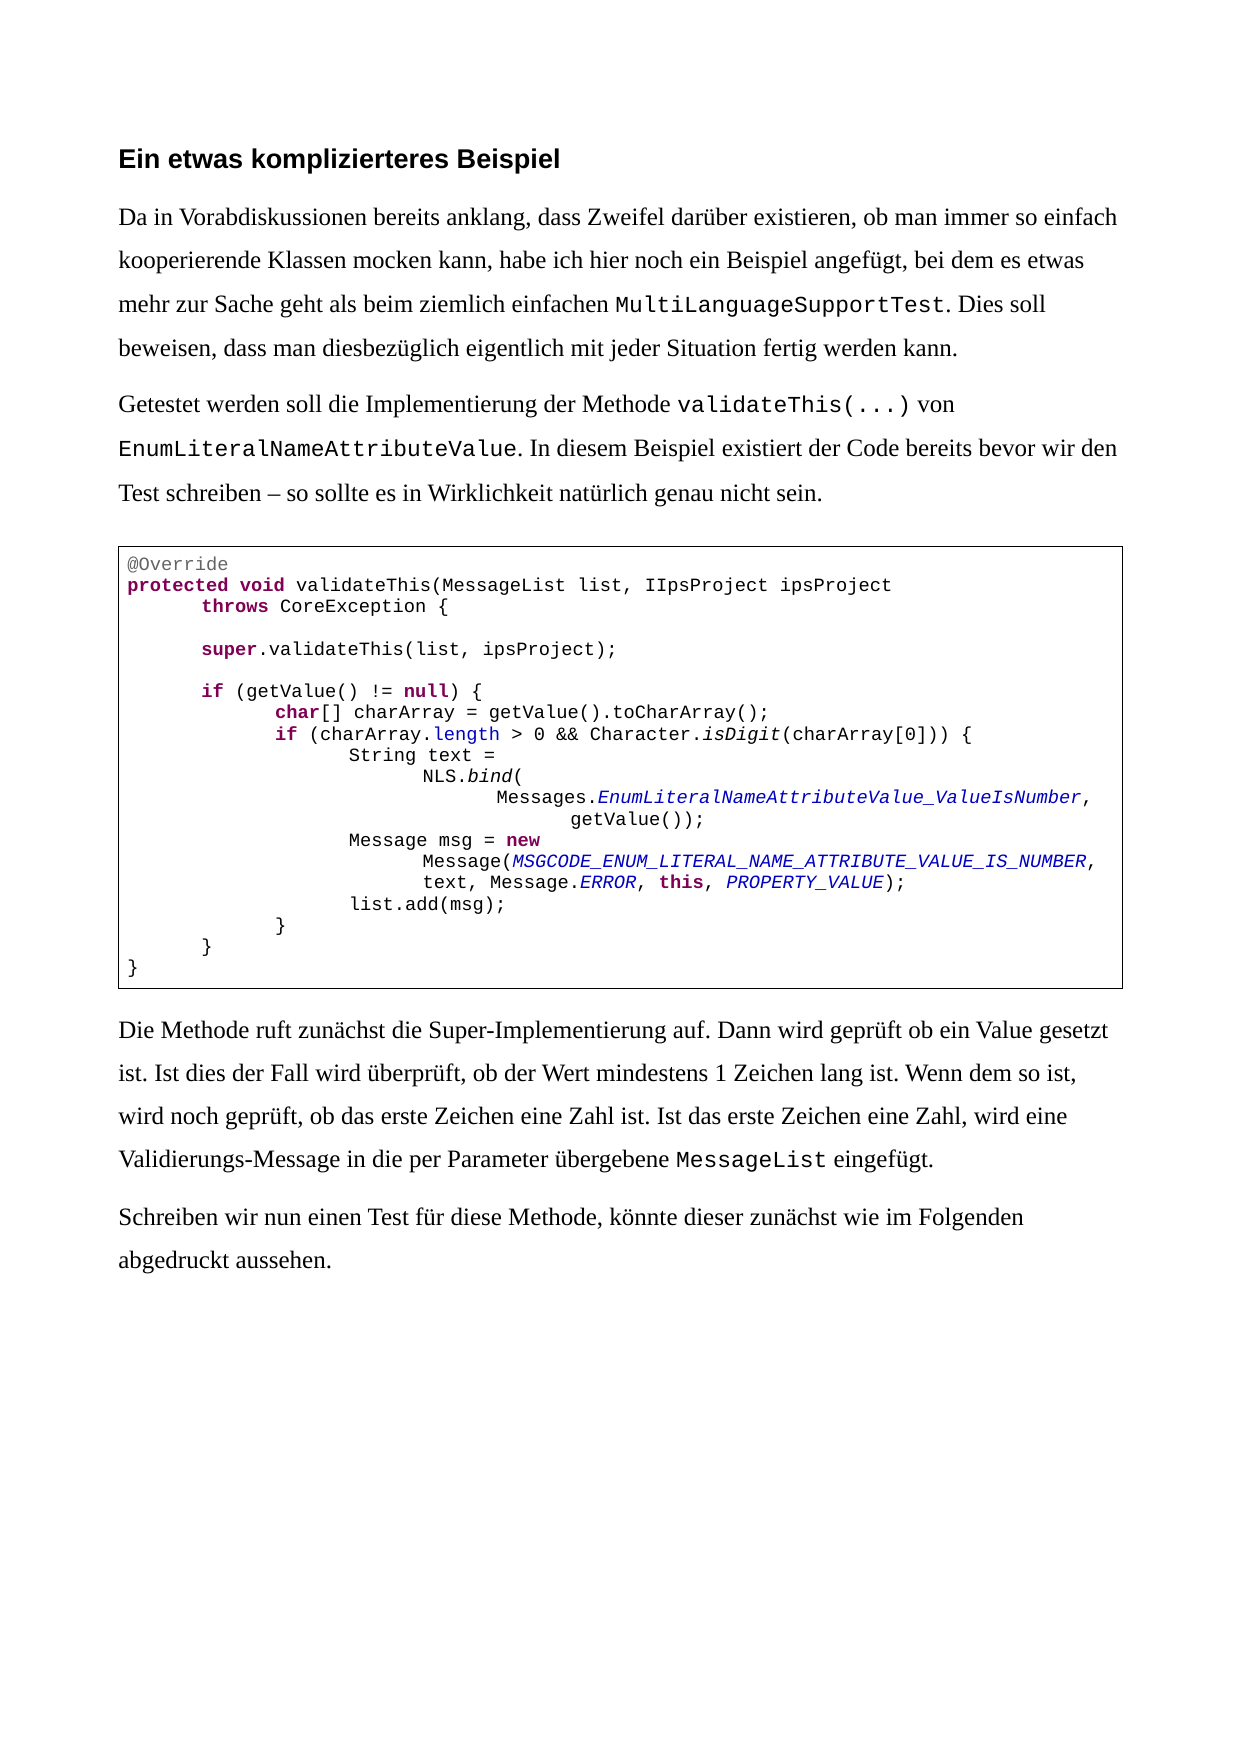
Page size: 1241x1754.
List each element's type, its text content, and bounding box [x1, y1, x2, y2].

text super.validateThis(list, ipsProject); [127, 639, 1113, 661]
text Message msg = new Message(MSGCODE_ENUM_LITERAL_NAME_ATTRIBUTE_VALUE_IS_NUMBER, text, Message.ERROR, this, PROPERTY_VALUE); [127, 831, 1113, 894]
text } [127, 958, 1113, 979]
text String text = NLS.bind( Messages.EnumLiteralNameAttributeValue_ValueIsNumber, getValue()); [127, 746, 1113, 831]
text char[] charArray = getValue().toCharArray(); [127, 703, 1113, 724]
text Schreiben wir nun einen Test für diese Methode, könnte dieser zunächst wie im Folgenden abgedruckt aussehen. [118, 1202, 1122, 1274]
text protected void validateThis(MessageList list, IIpsProject ipsProject throws CoreException { [127, 576, 1113, 618]
text [118, 534, 1122, 546]
subtitle Ein etwas komplizierteres Beispiel [118, 143, 1122, 174]
text } [127, 916, 1113, 937]
text Da in Vorabdiskussionen bereits anklang, dass Zweifel darüber existieren, ob man immer so einfach kooperierende Klassen mocken kann, habe ich hier noch ein Beispiel angefügt, bei dem es etwas mehr zur Sache geht als beim ziemlich einfachen MultiLanguageSupportTest. Dies soll beweisen, dass man diesbezüglich eigentlich mit jeder Situation fertig werden kann. [118, 202, 1122, 362]
text if (getValue() != null) { [127, 682, 1113, 703]
text @Override [127, 554, 1113, 576]
text Die Methode ruft zunächst die Super-Implementierung auf. Dann wird geprüft ob ein Value gesetzt ist. Ist dies der Fall wird überprüft, ob der Wert mindestens 1 Zeichen lang ist. Wenn dem so ist, wird noch geprüft, ob das erste Zeichen eine Zahl ist. Ist das erste Zeichen eine Zahl, wird eine Validierungs-Message in die per Parameter übergebene MessageList eingefügt. [118, 989, 1122, 1174]
text Getestet werden soll die Implementierung der Methode validateThis(...) von EnumLiteralNameAttributeValue. In diesem Beispiel existiert der Code bereits bevor wir den Test schreiben – so sollte es in Wirklichkeit natürlich genau nicht sein. [118, 389, 1122, 507]
text } [127, 937, 1113, 958]
text if (charArray.length > 0 && Character.isDigit(charArray[0])) { [127, 724, 1113, 746]
text list.add(msg); [127, 894, 1113, 916]
text [119, 547, 1122, 988]
